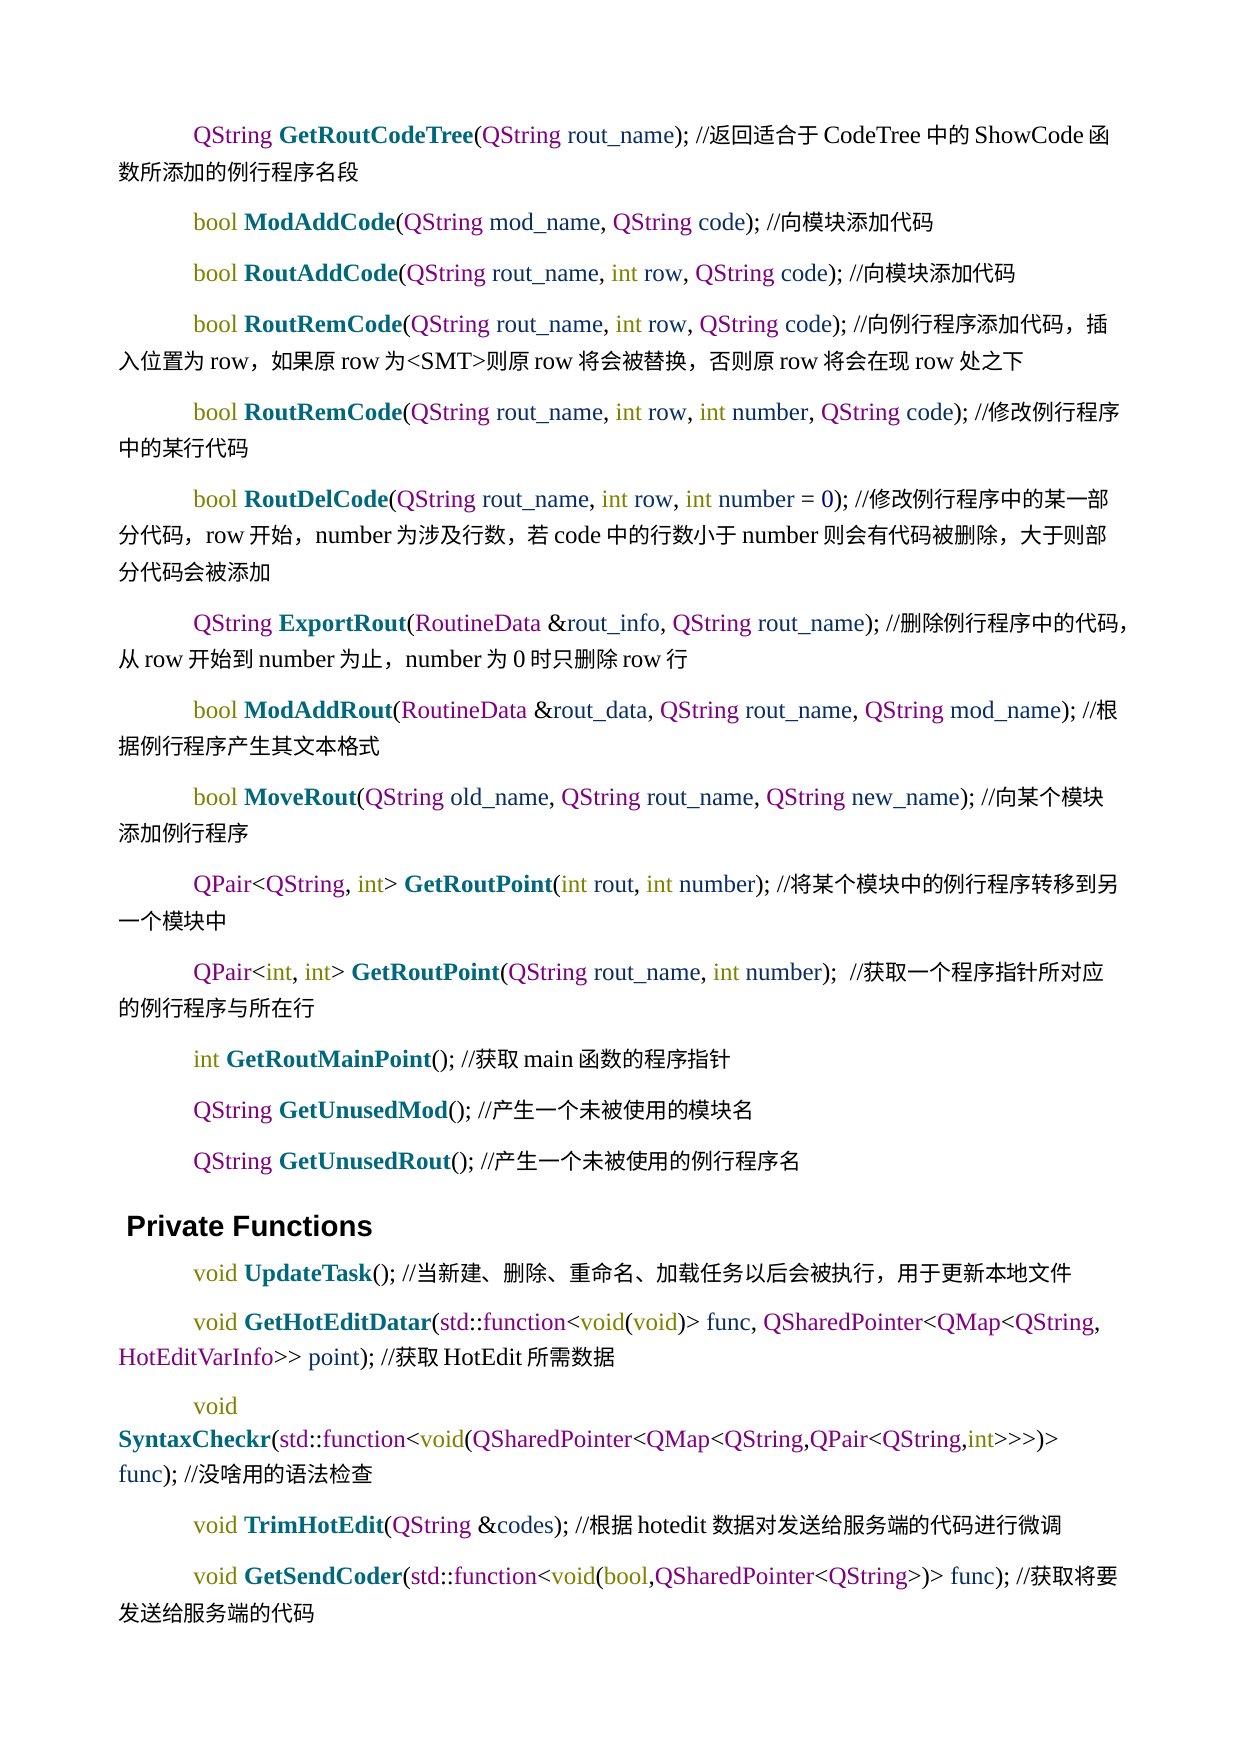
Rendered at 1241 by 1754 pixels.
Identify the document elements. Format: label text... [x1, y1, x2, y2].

text int GetRoutMainPoint(); //获取main函数的程序指针 [118, 1042, 1122, 1074]
text bool RoutRemCode(QString rout_name, int row, QString code); //向例行程序添加代码，插入位置为row，如果原row为<SMT>则原row将会被替换，否则原row将会在现row处之下 [118, 307, 1122, 375]
text void UpdateTask(); //当新建、删除、重命名、加载任务以后会被执行，用于更新本地文件 [118, 1256, 1122, 1287]
text bool RoutDelCode(QString rout_name, int row, int number = 0); //修改例行程序中的某一部分代码，row开始，number为涉及行数，若code中的行数小于number则会有代码被删除，大于则部分代码会被添加 [118, 482, 1122, 586]
text void TrimHotEdit(QString &codes); //根据hotedit数据对发送给服务端的代码进行微调 [118, 1508, 1122, 1540]
text QString ExportRout(RoutineData &rout_info, QString rout_name); //删除例行程序中的代码，从row开始到number为止，number为0时只删除row行 [118, 606, 1122, 673]
text QPair<QString, int> GetRoutPoint(int rout, int number); //将某个模块中的例行程序转移到另一个模块中 [118, 867, 1122, 935]
text QString GetUnusedMod(); //产生一个未被使用的模块名 [118, 1093, 1122, 1124]
text QPair<int, int> GetRoutPoint(QString rout_name, int number); //获取一个程序指针所对应的例行程序与所在行 [118, 955, 1122, 1023]
text void GetHotEditDatar(std::function<void(void)> func, QSharedPointer<QMap<QString, HotEditVarInfo>> point); //获取HotEdit所需数据 [118, 1307, 1122, 1372]
subtitle Private Functions [118, 1209, 1122, 1243]
text void GetSendCoder(std::function<void(bool,QSharedPointer<QString>)> func); //获取将要发送给服务端的代码 [118, 1559, 1122, 1627]
text void SyntaxCheckr(std::function<void(QSharedPointer<QMap<QString,QPair<QString,int>>>)> func); //没啥用的语法检查 [118, 1391, 1122, 1489]
text QString GetUnusedRout(); //产生一个未被使用的例行程序名 [118, 1144, 1122, 1176]
text bool RoutRemCode(QString rout_name, int row, int number, QString code); //修改例行程序中的某行代码 [118, 394, 1122, 463]
text QString GetRoutCodeTree(QString rout_name); //返回适合于CodeTree中的ShowCode函数所添加的例行程序名段 [118, 118, 1122, 186]
text bool ModAddCode(QString mod_name, QString code); //向模块添加代码 [118, 205, 1122, 237]
text bool ModAddRout(RoutineData &rout_data, QString rout_name, QString mod_name); //根据例行程序产生其文本格式 [118, 693, 1122, 761]
text bool RoutAddCode(QString rout_name, int row, QString code); //向模块添加代码 [118, 256, 1122, 288]
text bool MoveRout(QString old_name, QString rout_name, QString new_name); //向某个模块添加例行程序 [118, 780, 1122, 848]
